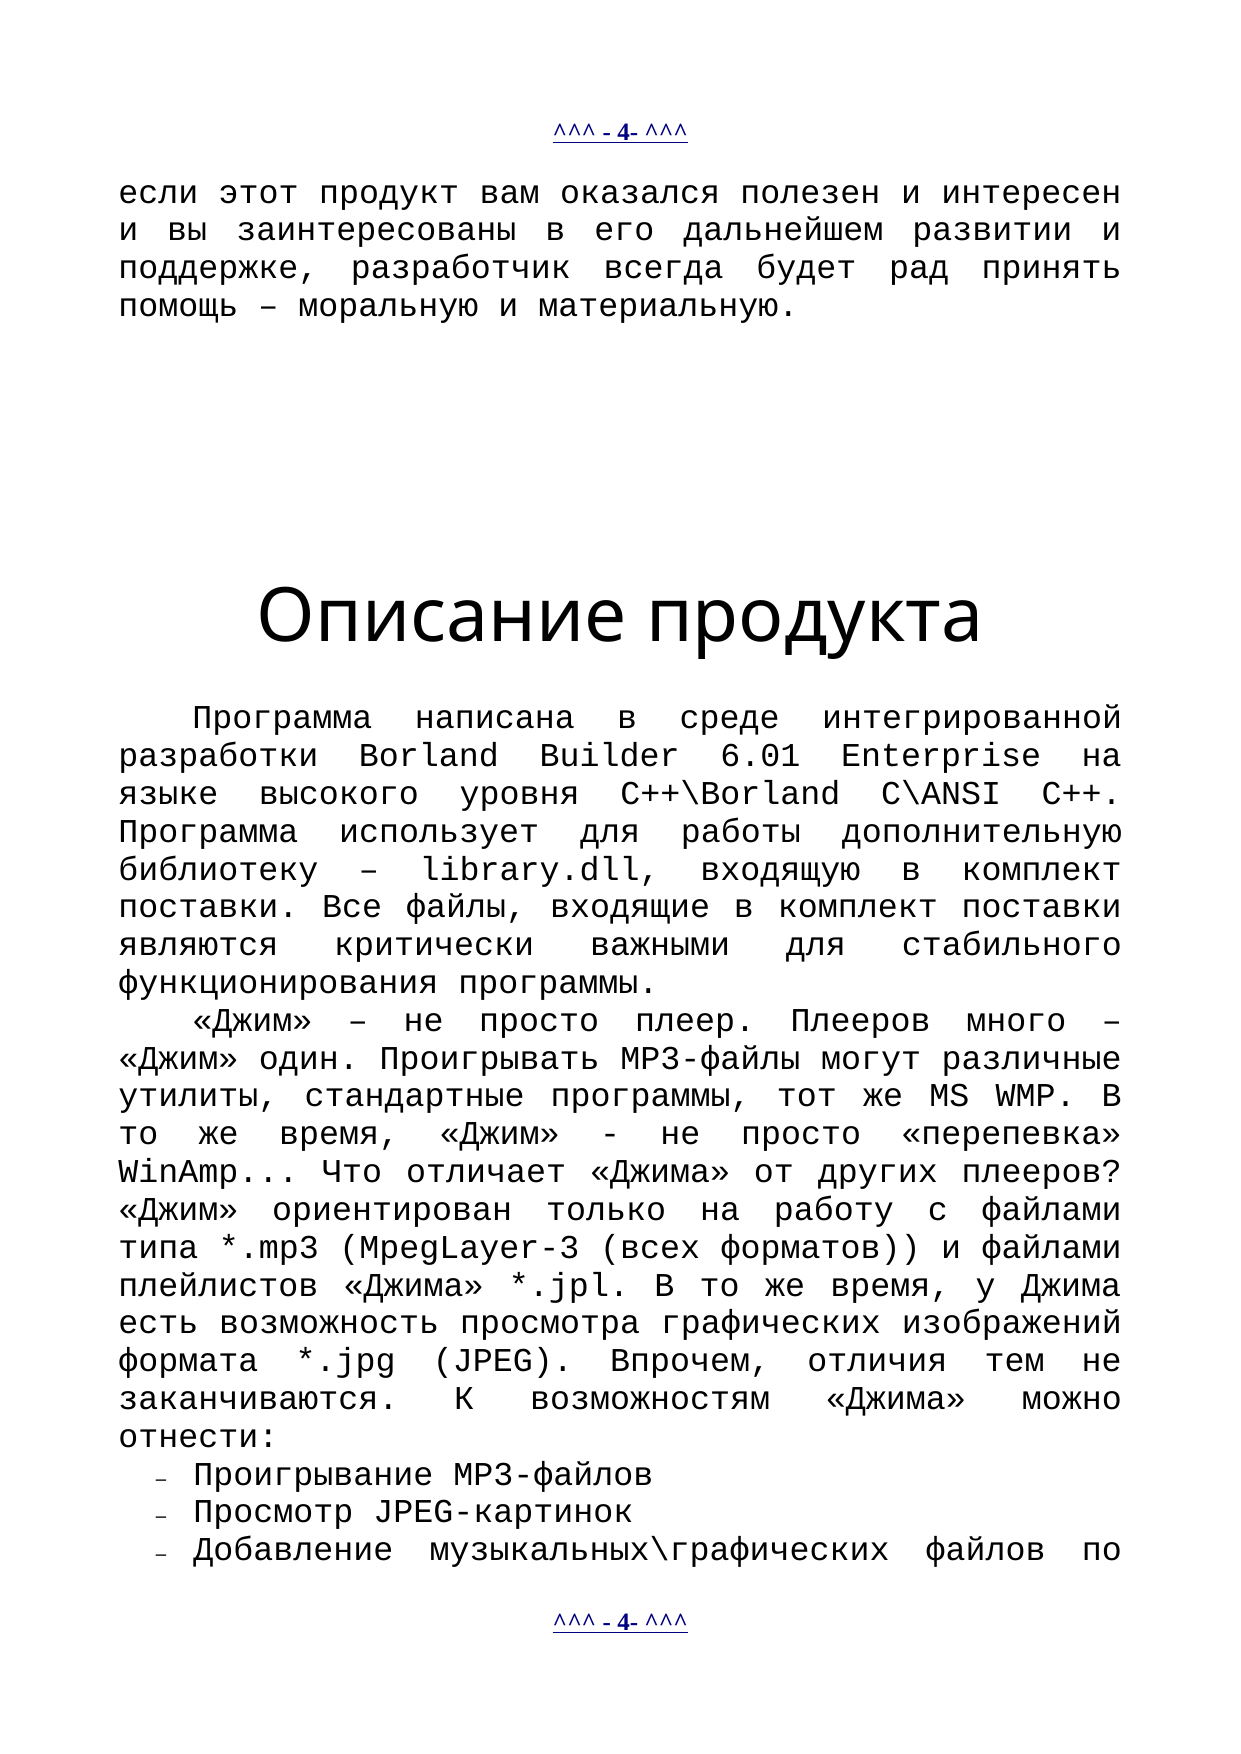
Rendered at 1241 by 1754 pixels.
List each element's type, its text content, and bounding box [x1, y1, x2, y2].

text «Джим» – не просто плеер. Плееров много – «Джим» один. Проигрывать MP3-файлы могут различные утилиты, стандартные программы, тот же MS WMP. В то же время, «Джим» - не просто «перепевка» WinAmp... Что отличает «Джима» от других плееров? «Джим» ориентирован только на работу с файлами типа *.mp3 (MpegLayer-3 (всех форматов)) и файлами плейлистов «Джима» *.jpl. В то же время, у Джима есть возможность просмотра графических изображений формата *.jpg (JPEG). Впрочем, отличия тем не заканчиваются. К возможностям «Джима» можно отнести: [118, 1003, 1122, 1457]
list Просмотр JPEG-картинок [156, 1495, 1122, 1533]
list Добавление музыкальных\графических файлов по [156, 1533, 1122, 1571]
text Программа написана в среде интегрированной разработки Borland Builder 6.01 Enterprise на языке высокого уровня C++\Borland C\ANSI C++. Программа использует для работы дополнительную библиотеку – library.dll, входящую в комплект поставки. Все файлы, входящие в комплект поставки являются критически важными для стабильного функционирования программы. [118, 701, 1122, 1003]
text Описание продукта [118, 561, 1122, 663]
list Проигрывание MP3-файлов [156, 1457, 1122, 1495]
text если этот продукт вам оказался полезен и интересен и вы заинтересованы в его дальнейшем развитии и поддержке, разработчик всегда будет рад принять помощь – моральную и материальную. [118, 175, 1122, 327]
